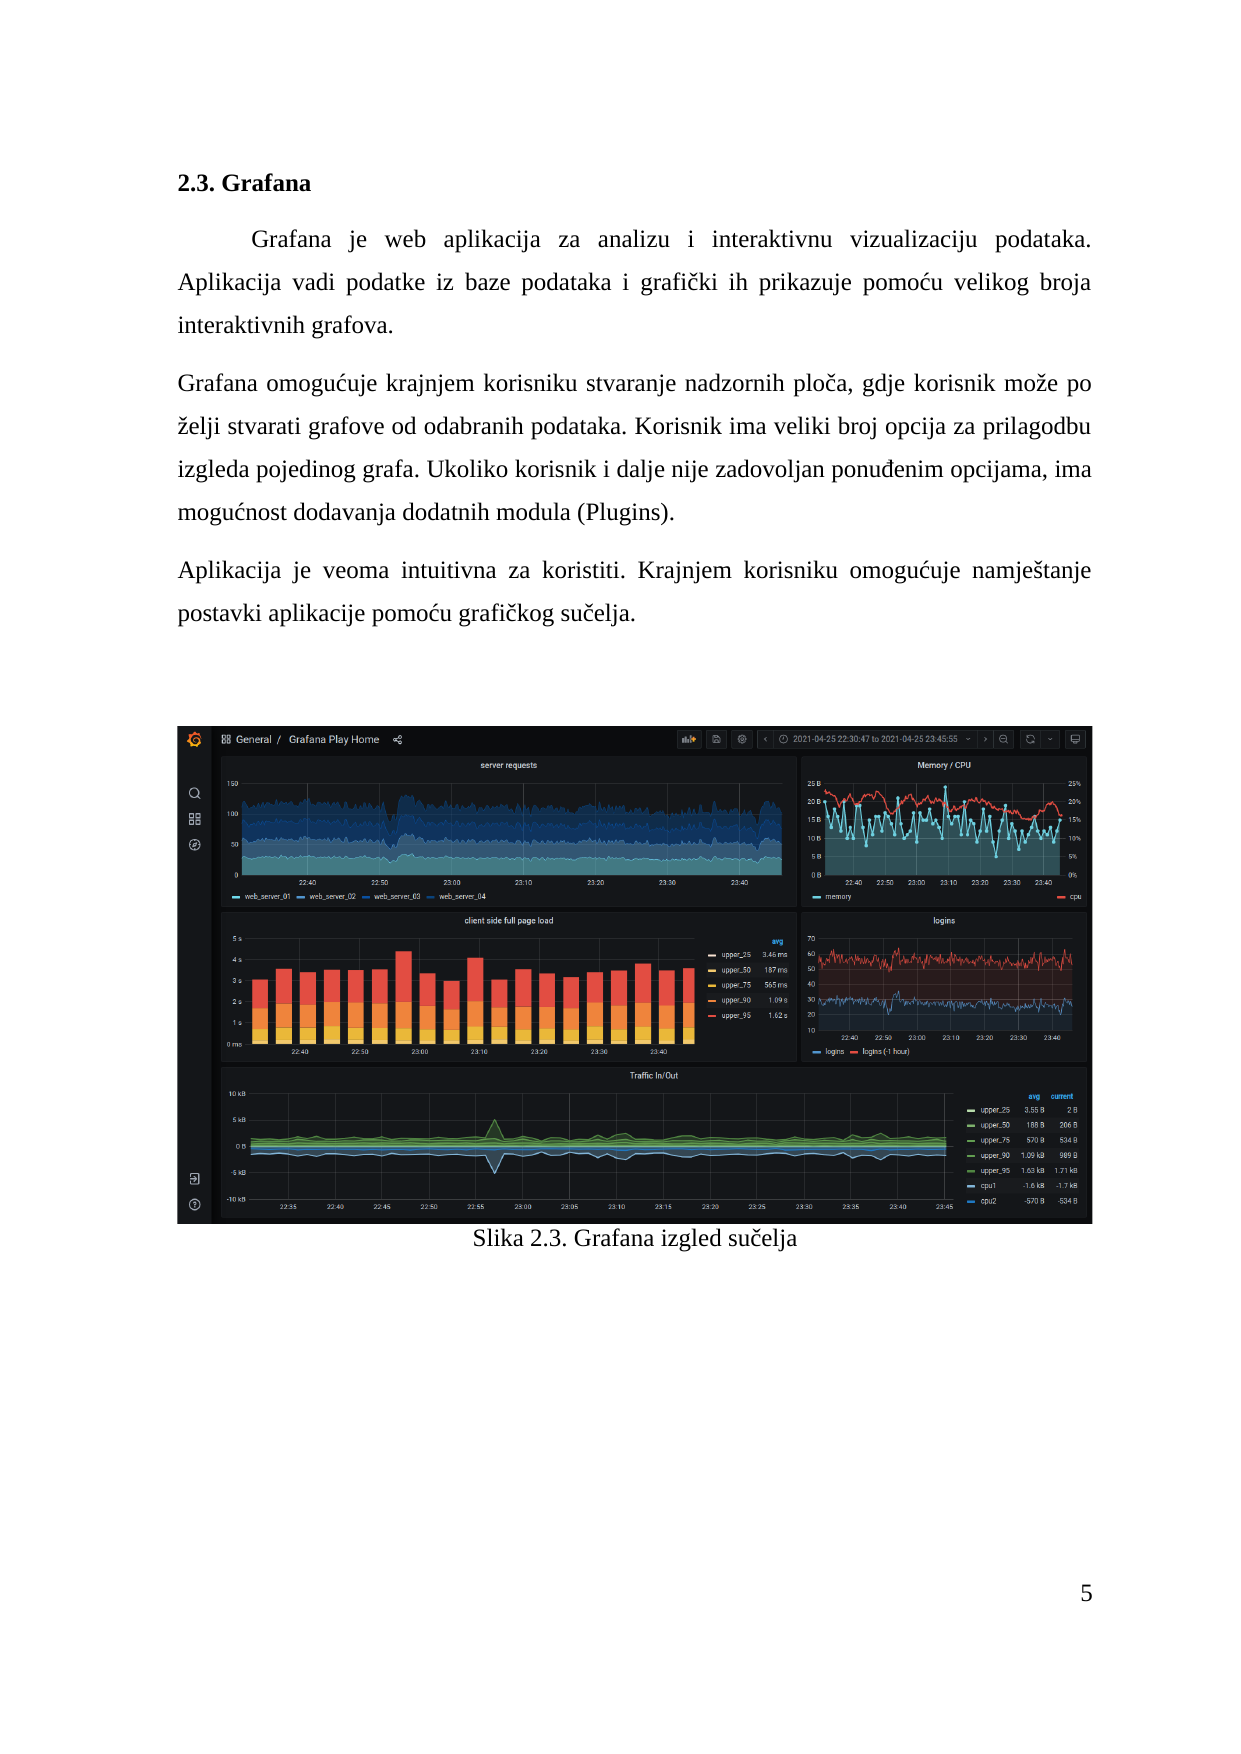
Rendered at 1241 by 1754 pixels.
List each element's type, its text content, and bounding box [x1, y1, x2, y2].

text Aplikacija je veoma intuitivna za koristiti. Krajnjem korisniku omogućuje namještanje postavki aplikacije pomoću grafičkog sučelja. [177, 555, 1093, 627]
text Grafana omogućuje krajnjem korisniku stvaranje nadzornih ploča, gdje korisnik može po želji stvarati grafove od odabranih podataka. Korisnik ima veliki broj opcija za prilagodbu izgleda pojedinog grafa. Ukoliko korisnik i dalje nije zadovoljan ponuđenim opcijama, ima mogućnost dodavanja dodatnih modula (Plugins). [177, 368, 1093, 526]
subtitle 2.3. Grafana [177, 168, 1093, 197]
text Slika 2.3. Grafana izgled sučelja [177, 1224, 1093, 1252]
text Grafana je web aplikacija za analizu i interaktivnu vizualizaciju podataka. Aplikacija vadi podatke iz baze podataka i grafički ih prikazuje pomoću velikog broja interaktivnih grafova. [177, 224, 1093, 339]
picture [177, 726, 1093, 1224]
